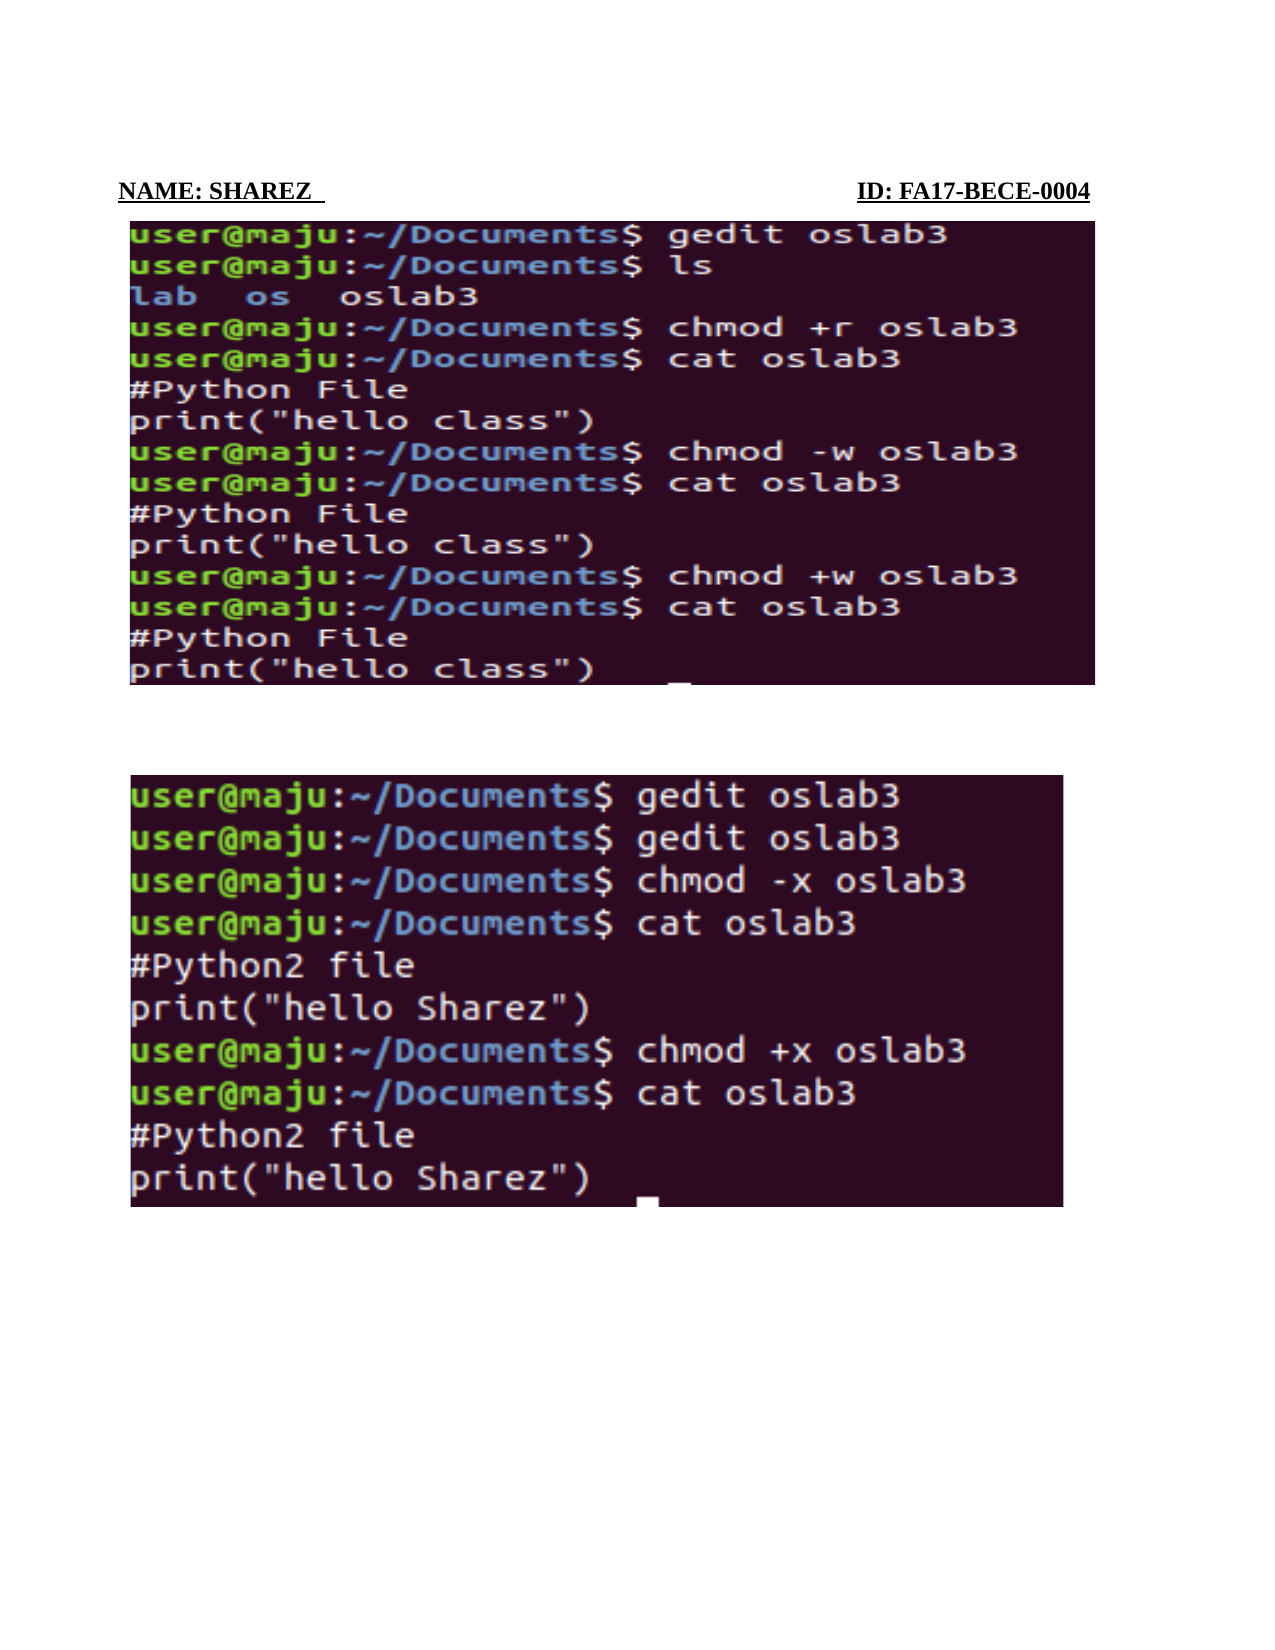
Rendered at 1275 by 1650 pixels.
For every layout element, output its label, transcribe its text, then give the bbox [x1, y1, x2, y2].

picture [129, 221, 1096, 685]
picture [130, 775, 1064, 1207]
text NAME: SHAREZ ID: FA17-BECE-0004 [118, 176, 1157, 205]
